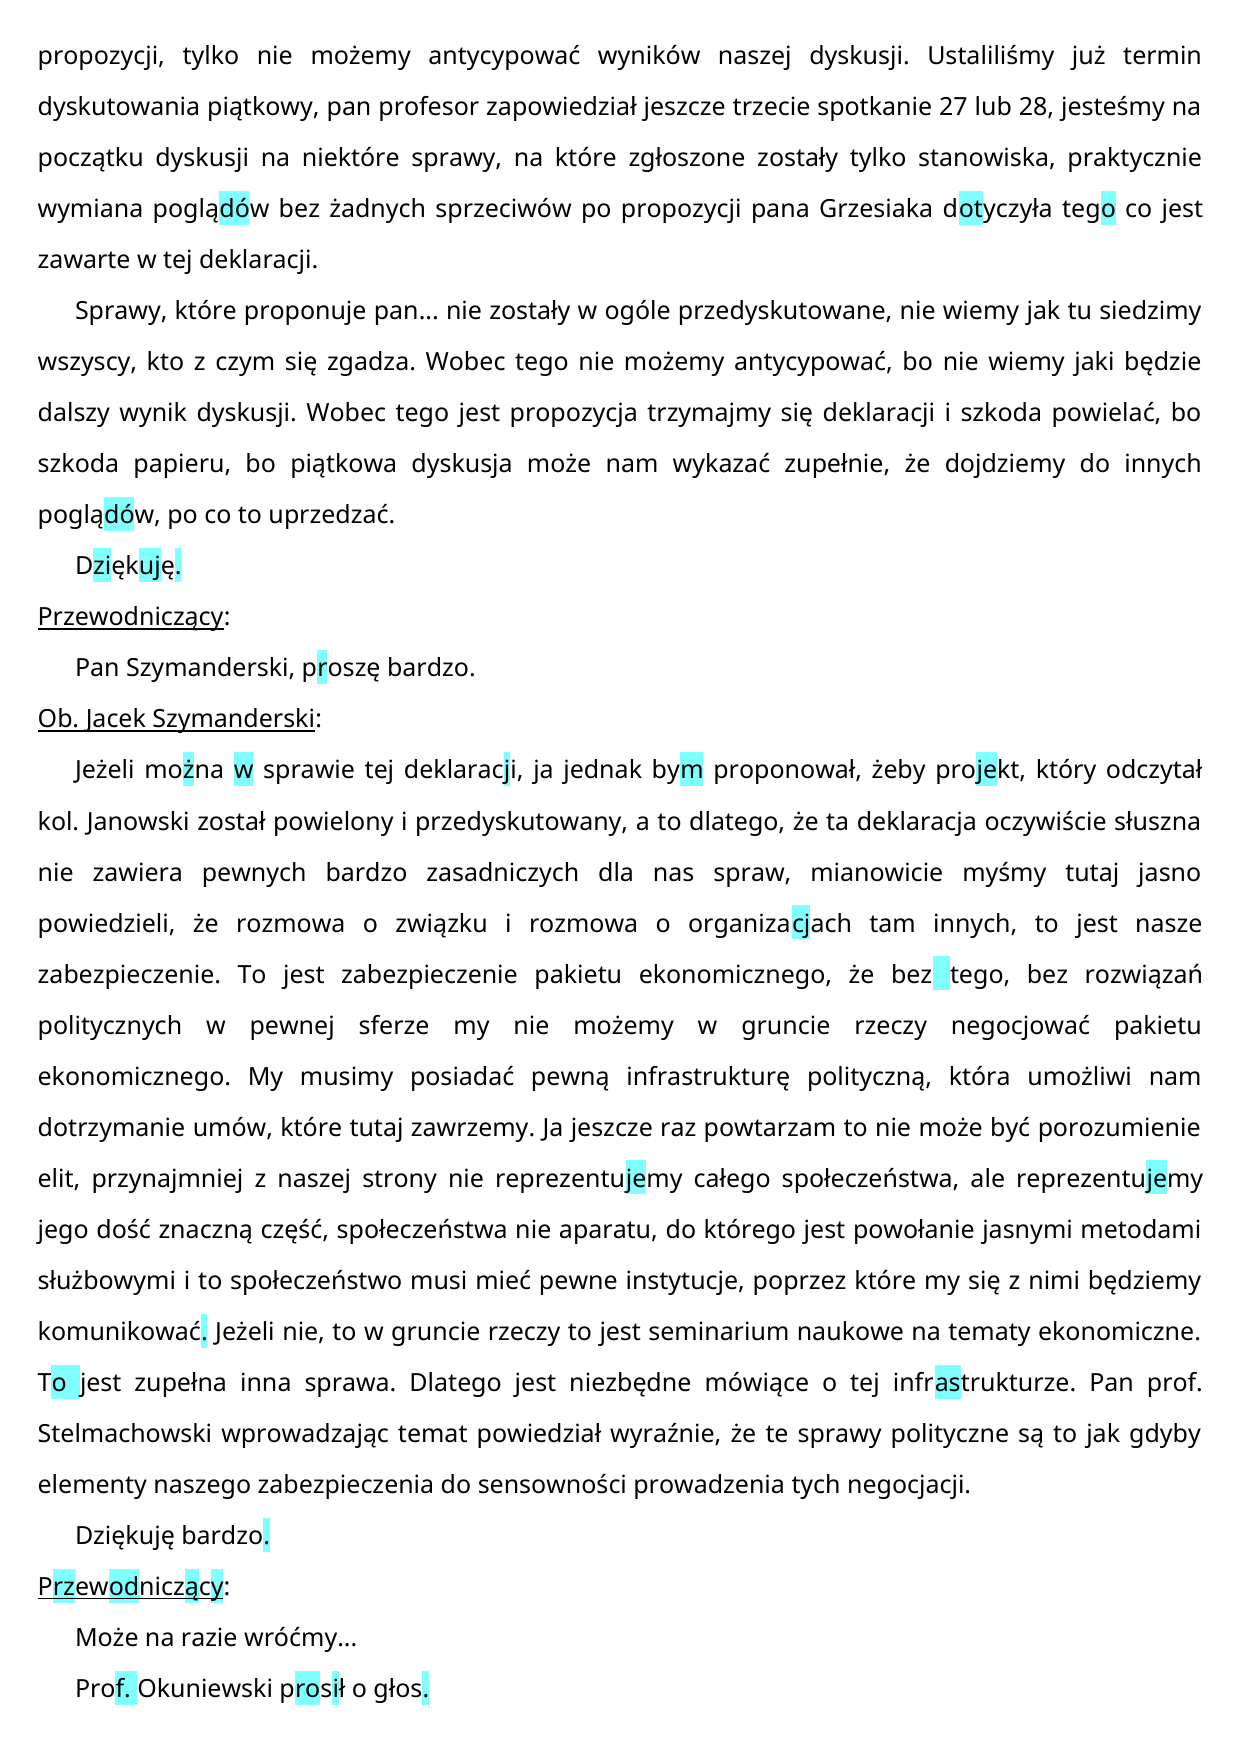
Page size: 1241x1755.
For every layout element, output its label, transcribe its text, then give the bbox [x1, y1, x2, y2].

text Sprawy, które proponuje pan... nie zostały w ogóle przedyskutowane, nie wiemy jak tu siedzimy wszyscy, kto z czym się zgadza. Wobec tego nie możemy antycypować, bo nie wiemy jaki będzie dalszy wynik dyskusji. Wobec tego jest propozycja trzymajmy się deklaracji i szkoda powielać, bo szkoda papieru, bo piątkowa dyskusja może nam wykazać zupełnie, że dojdziemy do innych poglądów, po co to uprzedzać. [37, 293, 1203, 531]
subtitle Ob. Jacek Szymanderski: [37, 701, 1203, 735]
text Jeżeli można w sprawie tej deklaracji, ja jednak bym proponował, żeby projekt, który odczytał kol. Janowski został powielony i przedyskutowany, a to dlatego, że ta deklaracja oczywiście słuszna nie zawiera pewnych bardzo zasadniczych dla nas spraw, mianowicie myśmy tutaj jasno powiedzieli, że rozmowa o związku i rozmowa o organizacjach tam innych, to jest nasze zabezpieczenie. To jest zabezpieczenie pakietu ekonomicznego, że bez tego, bez rozwiązań politycznych w pewnej sferze my nie możemy w gruncie rzeczy negocjować pakietu ekonomicznego. My musimy posiadać pewną infrastrukturę polityczną, która umożliwi nam dotrzymanie umów, które tutaj zawrzemy. Ja jeszcze raz powtarzam to nie może być porozumienie elit, przynajmniej z naszej strony nie reprezentujemy całego społeczeństwa, ale reprezentujemy jego dość znaczną część, społeczeństwa nie aparatu, do którego jest powołanie jasnymi metodami służbowymi i to społeczeństwo musi mieć pewne instytucje, poprzez które my się z nimi będziemy komunikować. Jeżeli nie, to w gruncie rzeczy to jest seminarium naukowe na tematy ekonomiczne. To jest zupełna inna sprawa. Dlatego jest niezbędne mówiące o tej infrastrukturze. Pan prof. Stelmachowski wprowadzając temat powiedział wyraźnie, że te sprawy polityczne są to jak gdyby elementy naszego zabezpieczenia do sensowności prowadzenia tych negocjacji. [37, 752, 1203, 1501]
text Może na razie wróćmy... [37, 1620, 1203, 1654]
text propozycji, tylko nie możemy antycypować wyników naszej dyskusji. Ustaliliśmy już termin dyskutowania piątkowy, pan profesor zapowiedział jeszcze trzecie spotkanie 27 lub 28, jesteśmy na początku dyskusji na niektóre sprawy, na które zgłoszone zostały tylko stanowiska, praktycznie wymiana poglądów bez żadnych sprzeciwów po propozycji pana Grzesiaka dotyczyła tego co jest zawarte w tej deklaracji. [37, 37, 1203, 276]
text Dziękuję. [37, 548, 1203, 582]
text Dziękuję bardzo. [37, 1518, 1203, 1552]
text Przewodniczący: [37, 1569, 1203, 1603]
text Pan Szymanderski, proszę bardzo. [37, 650, 1203, 684]
text Przewodniczący: [37, 599, 1203, 633]
text Prof. Okuniewski prosił o głos. [37, 1671, 1203, 1705]
